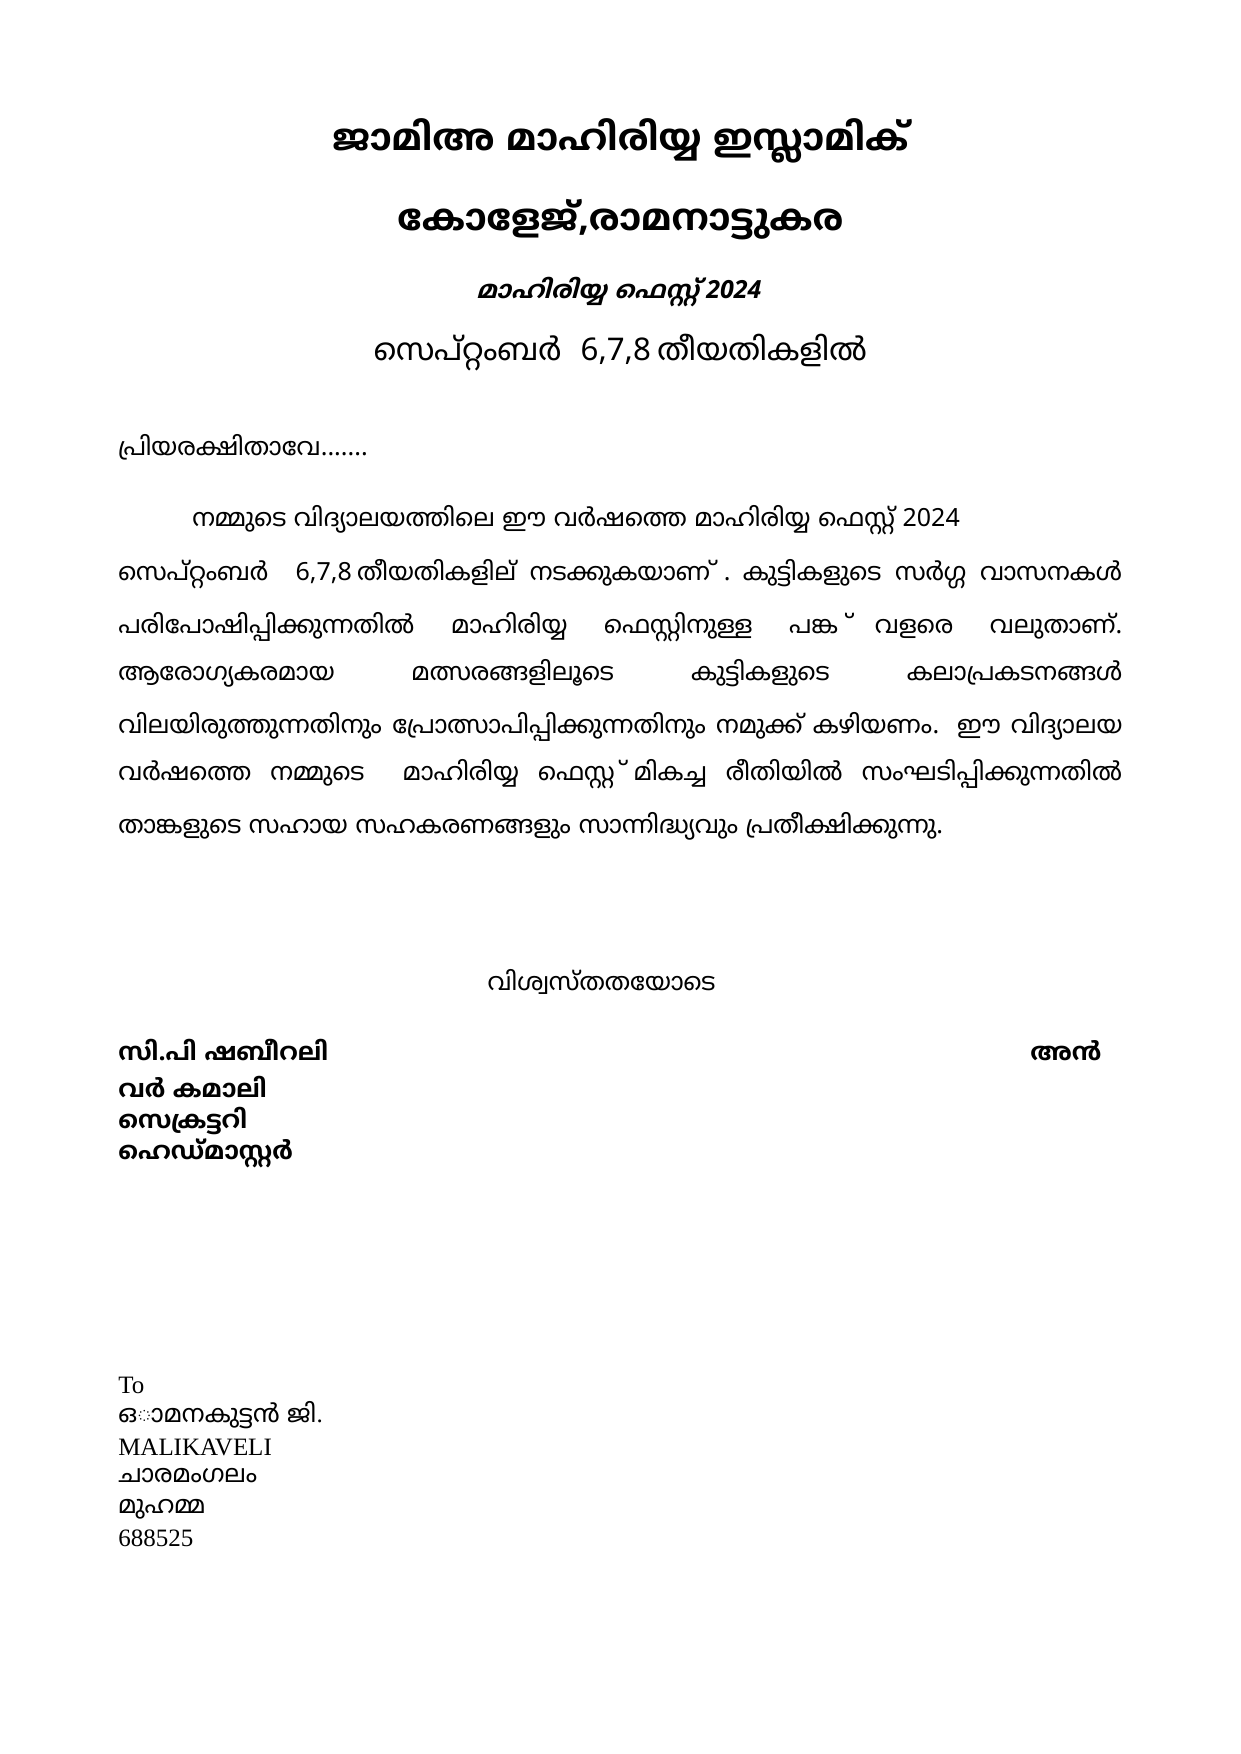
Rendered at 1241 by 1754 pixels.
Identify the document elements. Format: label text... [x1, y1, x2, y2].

text നമ്മുടെ വിദ്യാലയത്തിലെ ഈ വര്‍ഷത്തെ മാഹിരിയ്യ ഫെസ്റ്റ് 2024 [118, 499, 1122, 536]
text മാഹിരിയ്യ ഫെസ്റ്റ് 2024 [118, 272, 1122, 308]
text സെപ്റ്റംബര്‍ 6,7,8തീയതികളില്‍‍ നടക്കുകയാണ് . കുട്ടികളുടെ സര്‍ഗ്ഗ വാസനകള്‍ പരിപോഷിപ്പിക്കുന്നതില്‍ മാഹിരിയ്യ ഫെസ്റ്റിനുള്ള പങ്ക് വളരെ വലുതാണ്. ആരോഗ്യകരമായ മത്സരങ്ങളിലൂടെ കുട്ടികളുടെ കലാപ്രകടനങ്ങള്‍ വിലയിരുത്തുന്നതിനും പ്രോത്സാപിപ്പിക്കുന്നതിനും നമുക്ക് കഴിയണം. ഈ വിദ്യാലയ വര്‍ഷത്തെ നമ്മുടെ മാഹിരിയ്യ ഫെസ്റ്റ് മികച്ച രീതിയില്‍ സംഘടിപ്പിക്കുന്നതില്‍ താങ്കളുടെ സഹായ സഹകരണങ്ങളും സാന്നിദ്ധ്യവും പ്രതീക്ഷിക്കുന്നു. [118, 554, 1122, 843]
text ചാരമംഗലം [118, 1461, 1122, 1492]
text പ്രിയരക്ഷിതാവേ....... [118, 429, 1122, 465]
text സെക്രട്ടറി ഹെഡ്‌മാസ്റ്റര്‍ [118, 1107, 1122, 1169]
text ‌‌ [118, 896, 1122, 929]
text ഒാമനകുട്ടന്‍ ജി. [118, 1399, 1122, 1432]
text മുഹമ്മ [118, 1492, 1122, 1523]
text സി.പി ഷബീറലി‍ അന്‍വ‍‍ര്‍ കമാലി ‍ [118, 1034, 1122, 1107]
text സെപ്റ്റംബര്‍ 6,7,8തീയതികളില്‍ [118, 327, 1122, 372]
text ജാമിഅ മാഹിരിയ്യ ഇസ്ലാമിക് കോളേജ്,രാമനാട്ടുകര [118, 118, 1122, 245]
text To [118, 1370, 1122, 1399]
text വിശ്വസ്തതയോടെ [118, 964, 1122, 1000]
text 688525 [118, 1523, 1122, 1552]
text MALIKAVELI [118, 1432, 1122, 1461]
